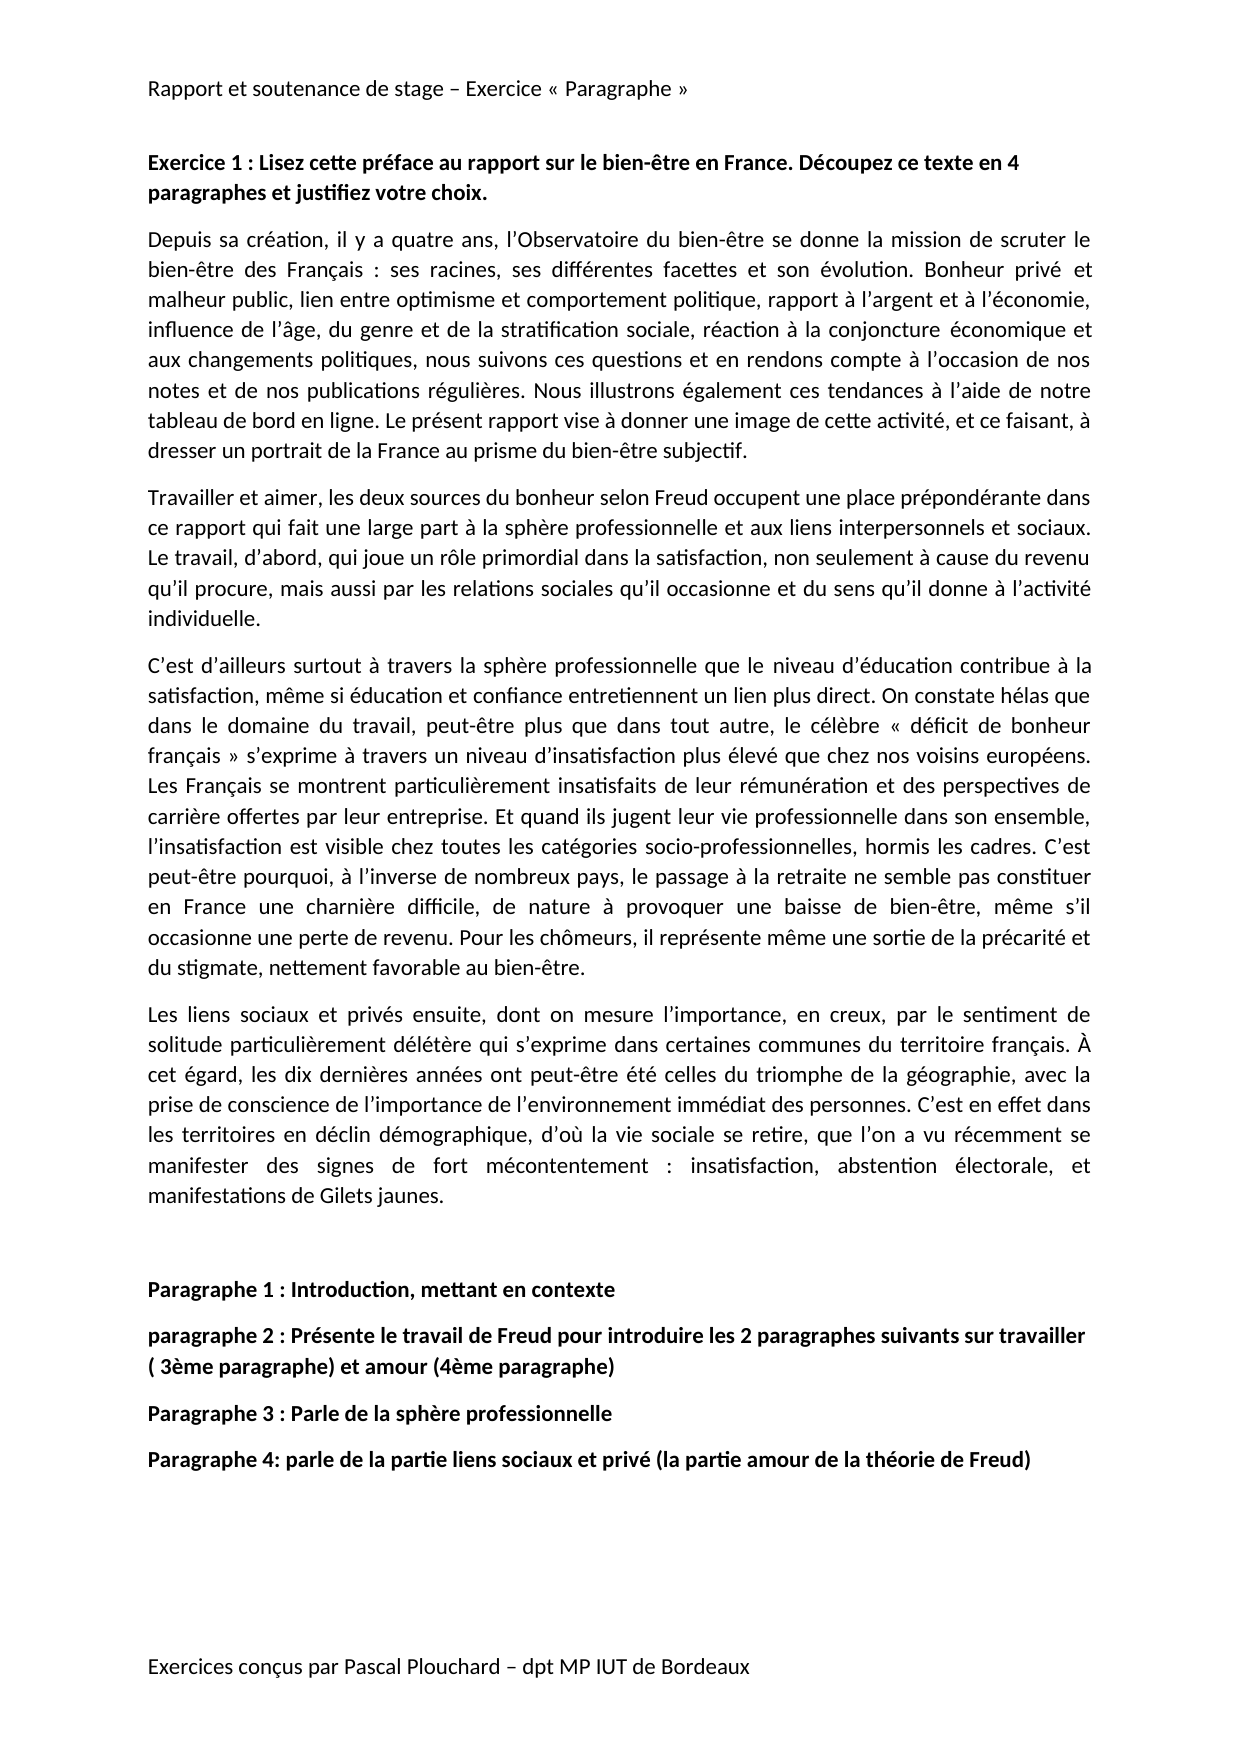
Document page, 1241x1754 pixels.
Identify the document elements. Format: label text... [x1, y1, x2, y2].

text Depuis sa création, il y a quatre ans, l’Observatoire du bien-être se donne la mission de scruter le bien-être des Français : ses racines, ses différentes facettes et son évolution. Bonheur privé et malheur public, lien entre optimisme et comportement politique, rapport à l’argent et à l’économie, influence de l’âge, du genre et de la stratification sociale, réaction à la conjoncture économique et aux changements politiques, nous suivons ces questions et en rendons compte à l’occasion de nos notes et de nos publications régulières. Nous illustrons également ces tendances à l’aide de notre tableau de bord en ligne. Le présent rapport vise à donner une image de cette activité, et ce faisant, à dresser un portrait de la France au prisme du bien-être subjectif. [148, 225, 1093, 464]
text Travailler et aimer, les deux sources du bonheur selon Freud occupent une place prépondérante dans ce rapport qui fait une large part à la sphère professionnelle et aux liens interpersonnels et sociaux. Le travail, d’abord, qui joue un rôle primordial dans la satisfaction, non seulement à cause du revenu qu’il procure, mais aussi par les relations sociales qu’il occasionne et du sens qu’il donne à l’activité individuelle. [148, 483, 1093, 632]
text paragraphe 2 : Présente le travail de Freud pour introduire les 2 paragraphes suivants sur travailler ( 3ème paragraphe) et amour (4ème paragraphe) [148, 1322, 1093, 1380]
text C’est d’ailleurs surtout à travers la sphère professionnelle que le niveau d’éducation contribue à la satisfaction, même si éducation et confiance entretiennent un lien plus direct. On constate hélas que dans le domaine du travail, peut-être plus que dans tout autre, le célèbre « déficit de bonheur français » s’exprime à travers un niveau d’insatisfaction plus élevé que chez nos voisins européens. Les Français se montrent particulièrement insatisfaits de leur rémunération et des perspectives de carrière offertes par leur entreprise. Et quand ils jugent leur vie professionnelle dans son ensemble, l’insatisfaction est visible chez toutes les catégories socio-professionnelles, hormis les cadres. C’est peut-être pourquoi, à l’inverse de nombreux pays, le passage à la retraite ne semble pas constituer en France une charnière difficile, de nature à provoquer une baisse de bien-être, même s’il occasionne une perte de revenu. Pour les chômeurs, il représente même une sortie de la précarité et du stigmate, nettement favorable au bien-être. [148, 651, 1093, 981]
text Exercice 1 : Lisez cette préface au rapport sur le bien-être en France. Découpez ce texte en 4 paragraphes et justifiez votre choix. [148, 148, 1093, 206]
text Paragraphe 4: parle de la partie liens sociaux et privé (la partie amour de la théorie de Freud) [148, 1446, 1093, 1473]
text Paragraphe 1 : Introduction, mettant en contexte [148, 1275, 1093, 1303]
text Les liens sociaux et privés ensuite, dont on mesure l’importance, en creux, par le sentiment de solitude particulièrement délétère qui s’exprime dans certaines communes du territoire français. À cet égard, les dix dernières années ont peut-être été celles du triomphe de la géographie, avec la prise de conscience de l’importance de l’environnement immédiat des personnes. C’est en effet dans les territoires en déclin démographique, d’où la vie sociale se retire, que l’on a vu récemment se manifester des signes de fort mécontentement : insatisfaction, abstention électorale, et manifestations de Gilets jaunes. [148, 1000, 1093, 1209]
text Paragraphe 3 : Parle de la sphère professionnelle [148, 1399, 1093, 1427]
